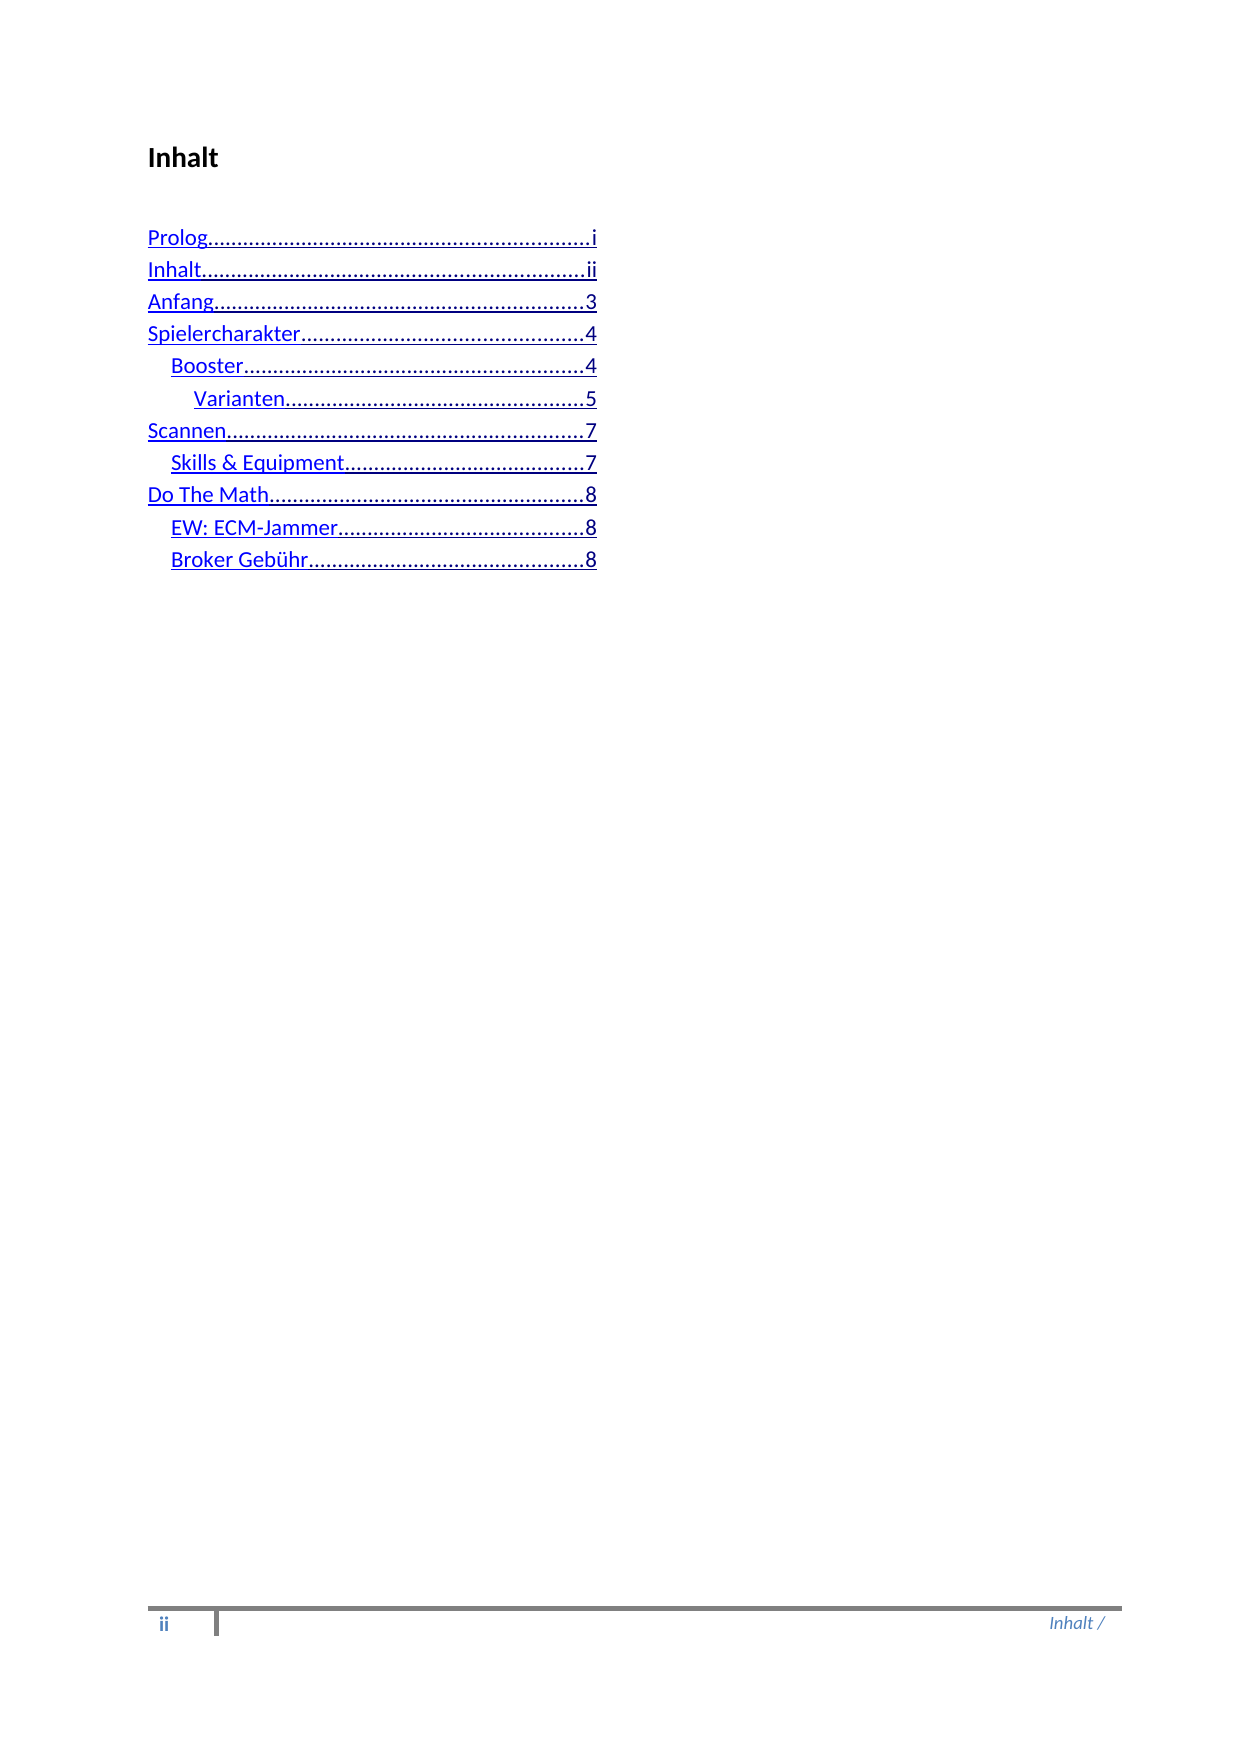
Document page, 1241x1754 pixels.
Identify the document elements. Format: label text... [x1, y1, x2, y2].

text Spielercharakter 4 [148, 319, 1122, 347]
subtitle Inhalt [148, 139, 1122, 175]
text Inhalt ii [148, 255, 1122, 283]
text Prolog i [148, 223, 1122, 251]
text Broker Gebühr 8 [171, 545, 1122, 573]
text Booster 4 [171, 352, 1122, 380]
text Scannen 7 [148, 416, 1122, 444]
text EW: ECM-Jammer 8 [171, 513, 1122, 541]
text Varianten 5 [194, 384, 1122, 412]
text Do The Math 8 [148, 480, 1122, 508]
text Skills & Equipment 7 [171, 448, 1122, 476]
text Anfang 3 [148, 287, 1122, 315]
